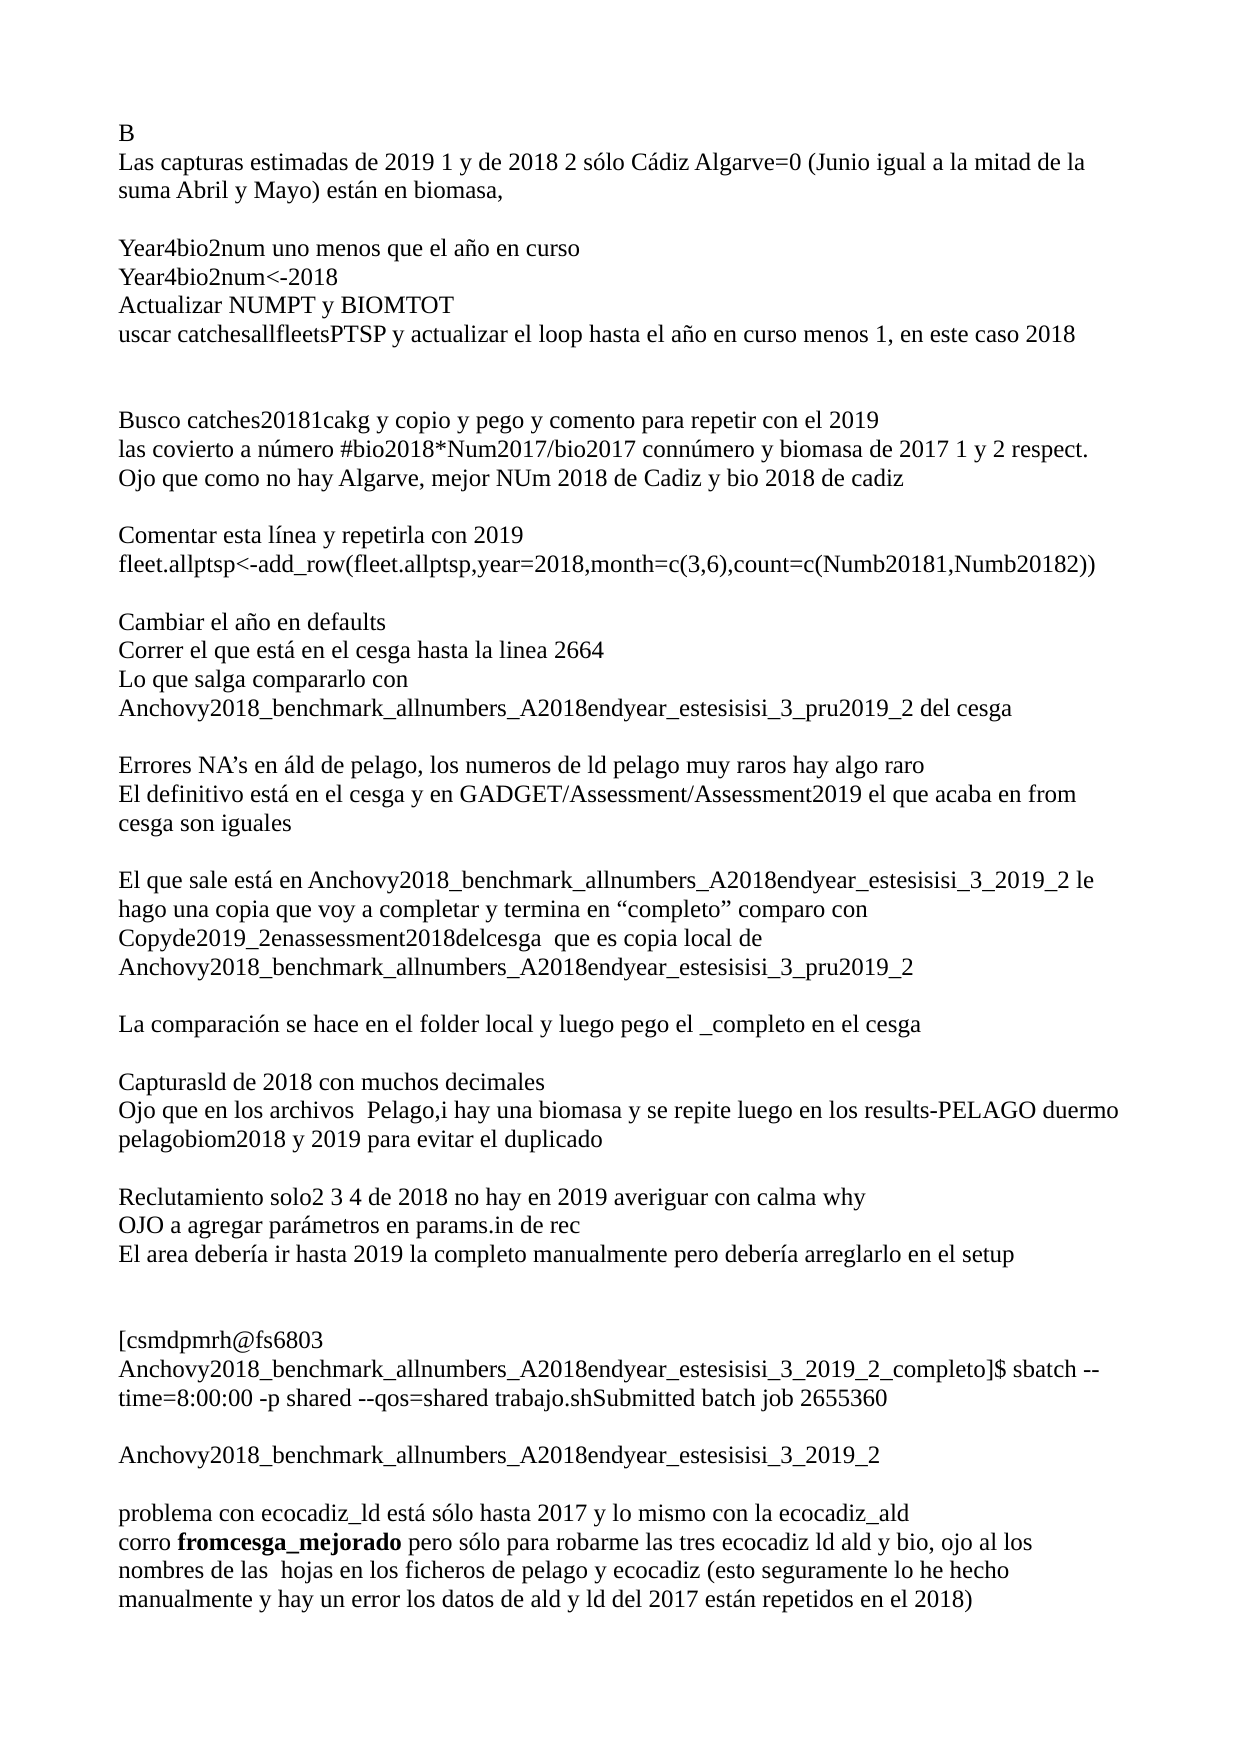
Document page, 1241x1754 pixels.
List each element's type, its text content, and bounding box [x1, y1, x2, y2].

text Year4bio2num<-2018 [118, 262, 1122, 291]
text El area debería ir hasta 2019 la completo manualmente pero debería arreglarlo en el setup [118, 1239, 1122, 1268]
text Cambiar el año en defaults [118, 607, 1122, 636]
text Ojo que como no hay Algarve, mejor NUm 2018 de Cadiz y bio 2018 de cadiz [118, 463, 1122, 492]
text corro fromcesga_mejorado pero sólo para robarme las tres ecocadiz ld ald y bio, ojo al los nombres de las hojas en los ficheros de pelago y ecocadiz (esto seguramente lo he hecho manualmente y hay un error los datos de ald y ld del 2017 están repetidos en el 2018) [118, 1527, 1122, 1613]
text El que sale está en Anchovy2018_benchmark_allnumbers_A2018endyear_estesisisi_3_2019_2 le hago una copia que voy a completar y termina en “completo” comparo con Copyde2019_2enassessment2018delcesga que es copia local de Anchovy2018_benchmark_allnumbers_A2018endyear_estesisisi_3_pru2019_2 [118, 866, 1122, 981]
text Correr el que está en el cesga hasta la linea 2664 [118, 636, 1122, 664]
text las covierto a número #bio2018*Num2017/bio2017 connúmero y biomasa de 2017 1 y 2 respect. [118, 434, 1122, 463]
text Capturasld de 2018 con muchos decimales [118, 1067, 1122, 1096]
text Lo que salga compararlo con Anchovy2018_benchmark_allnumbers_A2018endyear_estesisisi_3_pru2019_2 del cesga [118, 664, 1122, 722]
text Errores NA’s en áld de pelago, los numeros de ld pelago muy raros hay algo raro [118, 751, 1122, 779]
text Reclutamiento solo2 3 4 de 2018 no hay en 2019 averiguar con calma why [118, 1182, 1122, 1211]
text La comparación se hace en el folder local y luego pego el _completo en el cesga [118, 1009, 1122, 1038]
text fleet.allptsp<-add_row(fleet.allptsp,year=2018,month=c(3,6),count=c(Numb20181,Numb20182)) [118, 549, 1122, 578]
text [csmdpmrh@fs6803 Anchovy2018_benchmark_allnumbers_A2018endyear_estesisisi_3_2019_2_completo]$ sbatch --time=8:00:00 -p shared --qos=shared trabajo.shSubmitted batch job 2655360 [118, 1326, 1122, 1412]
text OJO a agregar parámetros en params.in de rec [118, 1211, 1122, 1239]
text B [118, 118, 1122, 147]
text uscar catchesallfleetsPTSP y actualizar el loop hasta el año en curso menos 1, en este caso 2018 [118, 319, 1122, 348]
text Anchovy2018_benchmark_allnumbers_A2018endyear_estesisisi_3_2019_2 [118, 1441, 1122, 1469]
text Actualizar NUMPT y BIOMTOT [118, 291, 1122, 319]
text Comentar esta línea y repetirla con 2019 [118, 521, 1122, 549]
text Ojo que en los archivos Pelago,i hay una biomasa y se repite luego en los results-PELAGO duermo pelagobiom2018 y 2019 para evitar el duplicado [118, 1096, 1122, 1153]
text El definitivo está en el cesga y en GADGET/Assessment/Assessment2019 el que acaba en from cesga son iguales [118, 779, 1122, 837]
text Las capturas estimadas de 2019 1 y de 2018 2 sólo Cádiz Algarve=0 (Junio igual a la mitad de la suma Abril y Mayo) están en biomasa, [118, 147, 1122, 204]
text Year4bio2num uno menos que el año en curso [118, 233, 1122, 262]
text problema con ecocadiz_ld está sólo hasta 2017 y lo mismo con la ecocadiz_ald [118, 1498, 1122, 1527]
text Busco catches20181cakg y copio y pego y comento para repetir con el 2019 [118, 406, 1122, 434]
